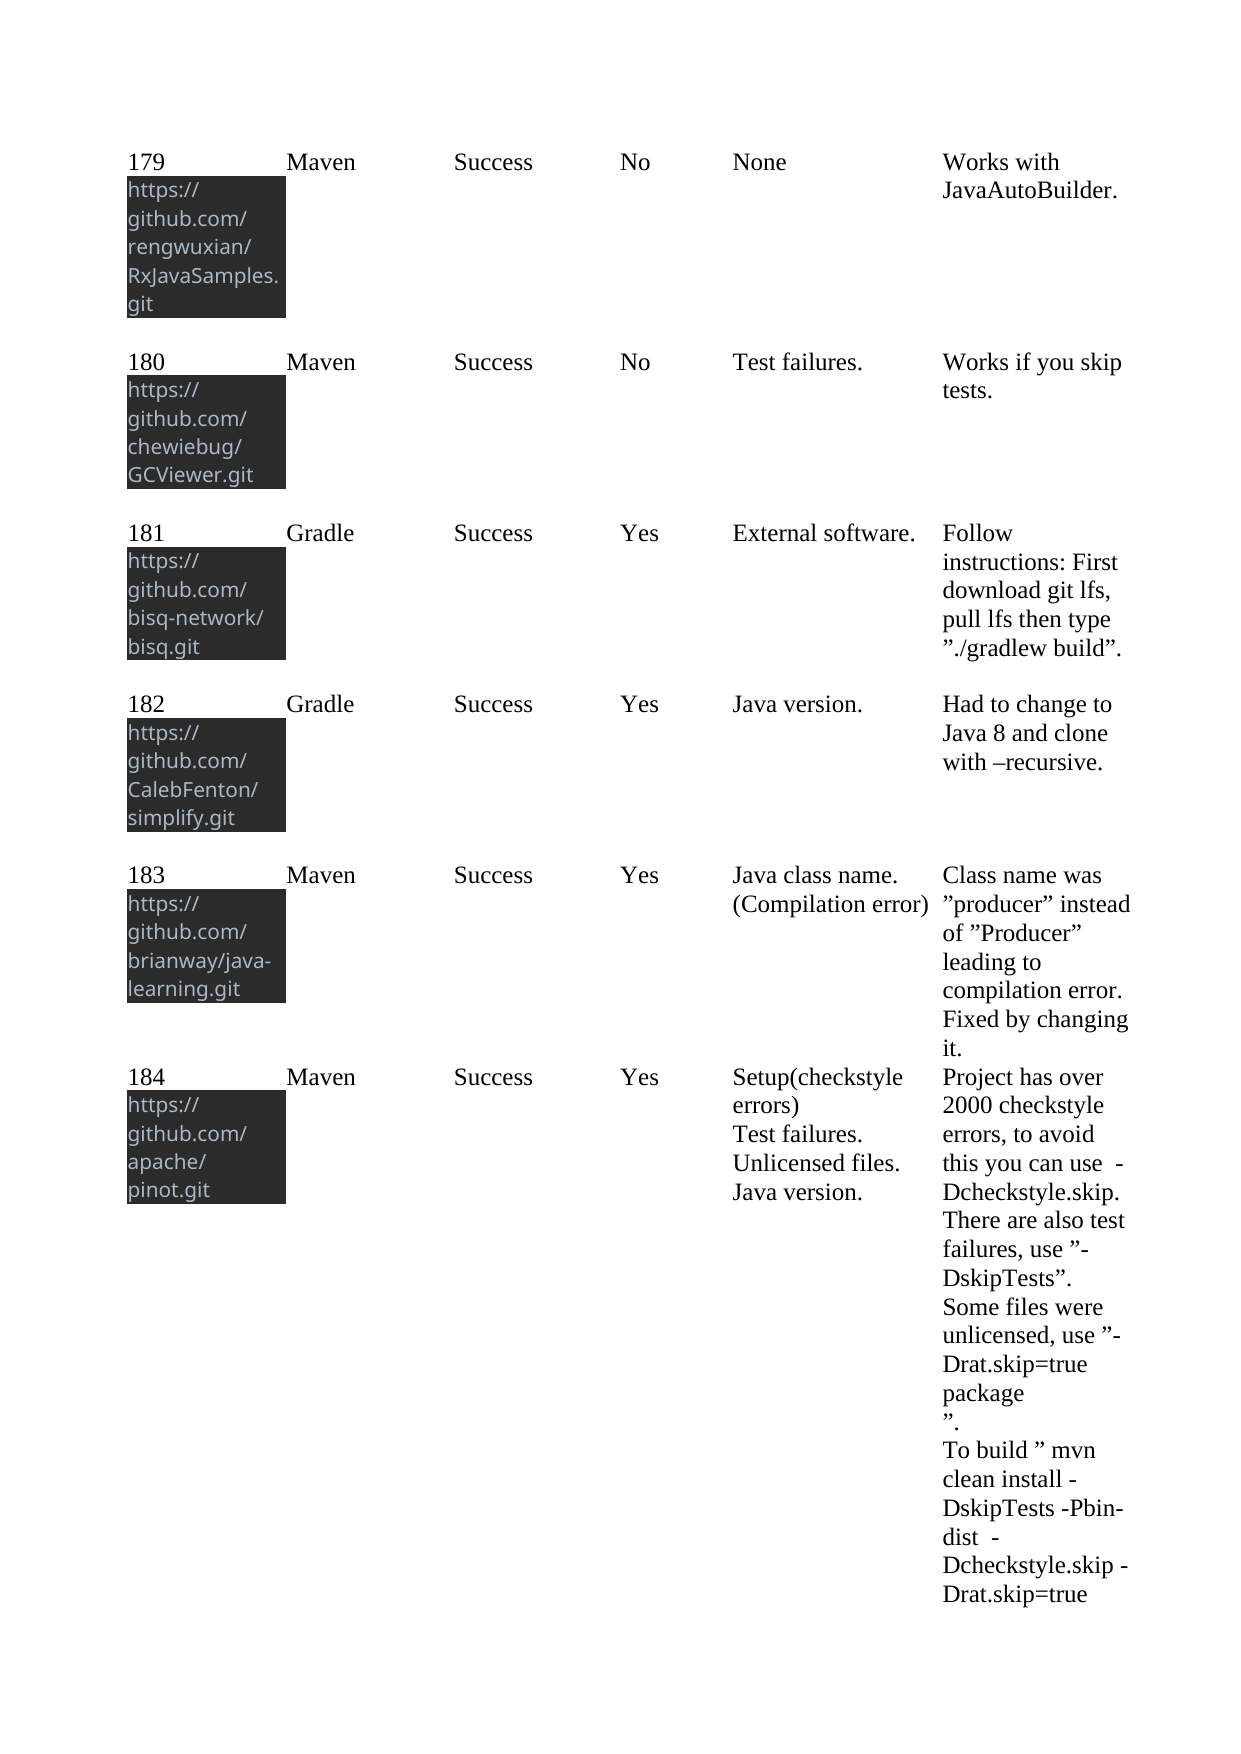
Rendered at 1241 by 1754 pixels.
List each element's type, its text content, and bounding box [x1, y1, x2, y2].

table_cell Success [454, 689, 620, 860]
table_cell Project has over 2000 checkstyle errors, to avoid this you can use -Dcheckstyle.skip. There are also test failures, use ”-DskipTests”. Some files were unlicensed, use ”-Drat.skip=true package ”. To build ” mvn clean install -DskipTests -Pbin-dist -Dcheckstyle.skip -Drat.skip=true [942, 1062, 1131, 1608]
table_cell 180 https://github.com/chewiebug/GCViewer.git [128, 347, 286, 375]
table_cell Success [454, 147, 620, 347]
table_cell Gradle [286, 689, 454, 860]
table_cell Works if you skip tests. [942, 347, 1131, 518]
table_cell 179 https://github.com/rengwuxian/RxJavaSamples.git [128, 318, 286, 347]
table_cell External software. [733, 518, 942, 689]
table_cell Success [454, 347, 620, 518]
table_cell 182 https://github.com/CalebFenton/simplify.git [128, 832, 286, 860]
table_cell [942, 118, 1131, 147]
table_cell 183 https://github.com/brianway/java-learning.git [128, 1003, 286, 1062]
table_cell Success [454, 518, 620, 689]
table_cell 178 https://github.com/phishman3579/java-algorithms-implementation.git [128, 118, 286, 147]
table_cell No [620, 147, 732, 347]
table_cell [286, 118, 454, 147]
table_cell Success [454, 1062, 620, 1608]
table_cell Yes [620, 518, 732, 689]
table_cell Java class name.(Compilation error) [733, 860, 942, 1062]
table_cell Gradle [286, 518, 454, 689]
table_cell 181 https://github.com/bisq-network/bisq.git [128, 660, 286, 689]
table_cell 182 https://github.com/CalebFenton/simplify.git [128, 689, 286, 718]
table_cell Test failures. [733, 347, 942, 518]
table_cell No [620, 347, 732, 518]
table_cell Maven [286, 860, 454, 1062]
table_cell Works with JavaAutoBuilder. [942, 147, 1131, 347]
table_cell Setup(checkstyle errors) Test failures. Unlicensed files. Java version. [733, 1062, 942, 1608]
table_cell Had to change to Java 8 and clone with –recursive. [942, 689, 1131, 860]
table_cell Yes [620, 1062, 732, 1608]
table_cell Maven [286, 147, 454, 347]
table_cell Follow instructions: First download git lfs, pull lfs then type ”./gradlew build”. [942, 518, 1131, 689]
table_cell Maven [286, 347, 454, 518]
table_cell 184 https://github.com/apache/pinot.git [128, 1062, 286, 1090]
table_cell [733, 118, 942, 147]
table_cell Success [454, 860, 620, 1062]
table_cell 180 https://github.com/chewiebug/GCViewer.git [128, 489, 286, 518]
table_cell 181 https://github.com/bisq-network/bisq.git [128, 518, 286, 547]
table_cell [454, 118, 620, 147]
table_cell Class name was ”producer” instead of ”Producer” leading to compilation error. Fixed by changing it. [942, 860, 1131, 1062]
table_cell 184 https://github.com/apache/pinot.git [128, 1204, 286, 1608]
table_cell Java version. [733, 689, 942, 860]
table_cell Yes [620, 860, 732, 1062]
table_cell None [733, 147, 942, 347]
table_cell Yes [620, 689, 732, 860]
table_cell 183 https://github.com/brianway/java-learning.git [128, 860, 286, 889]
table_cell 179 https://github.com/rengwuxian/RxJavaSamples.git [128, 147, 286, 176]
table_cell Maven [286, 1062, 454, 1608]
table_cell [620, 118, 732, 147]
